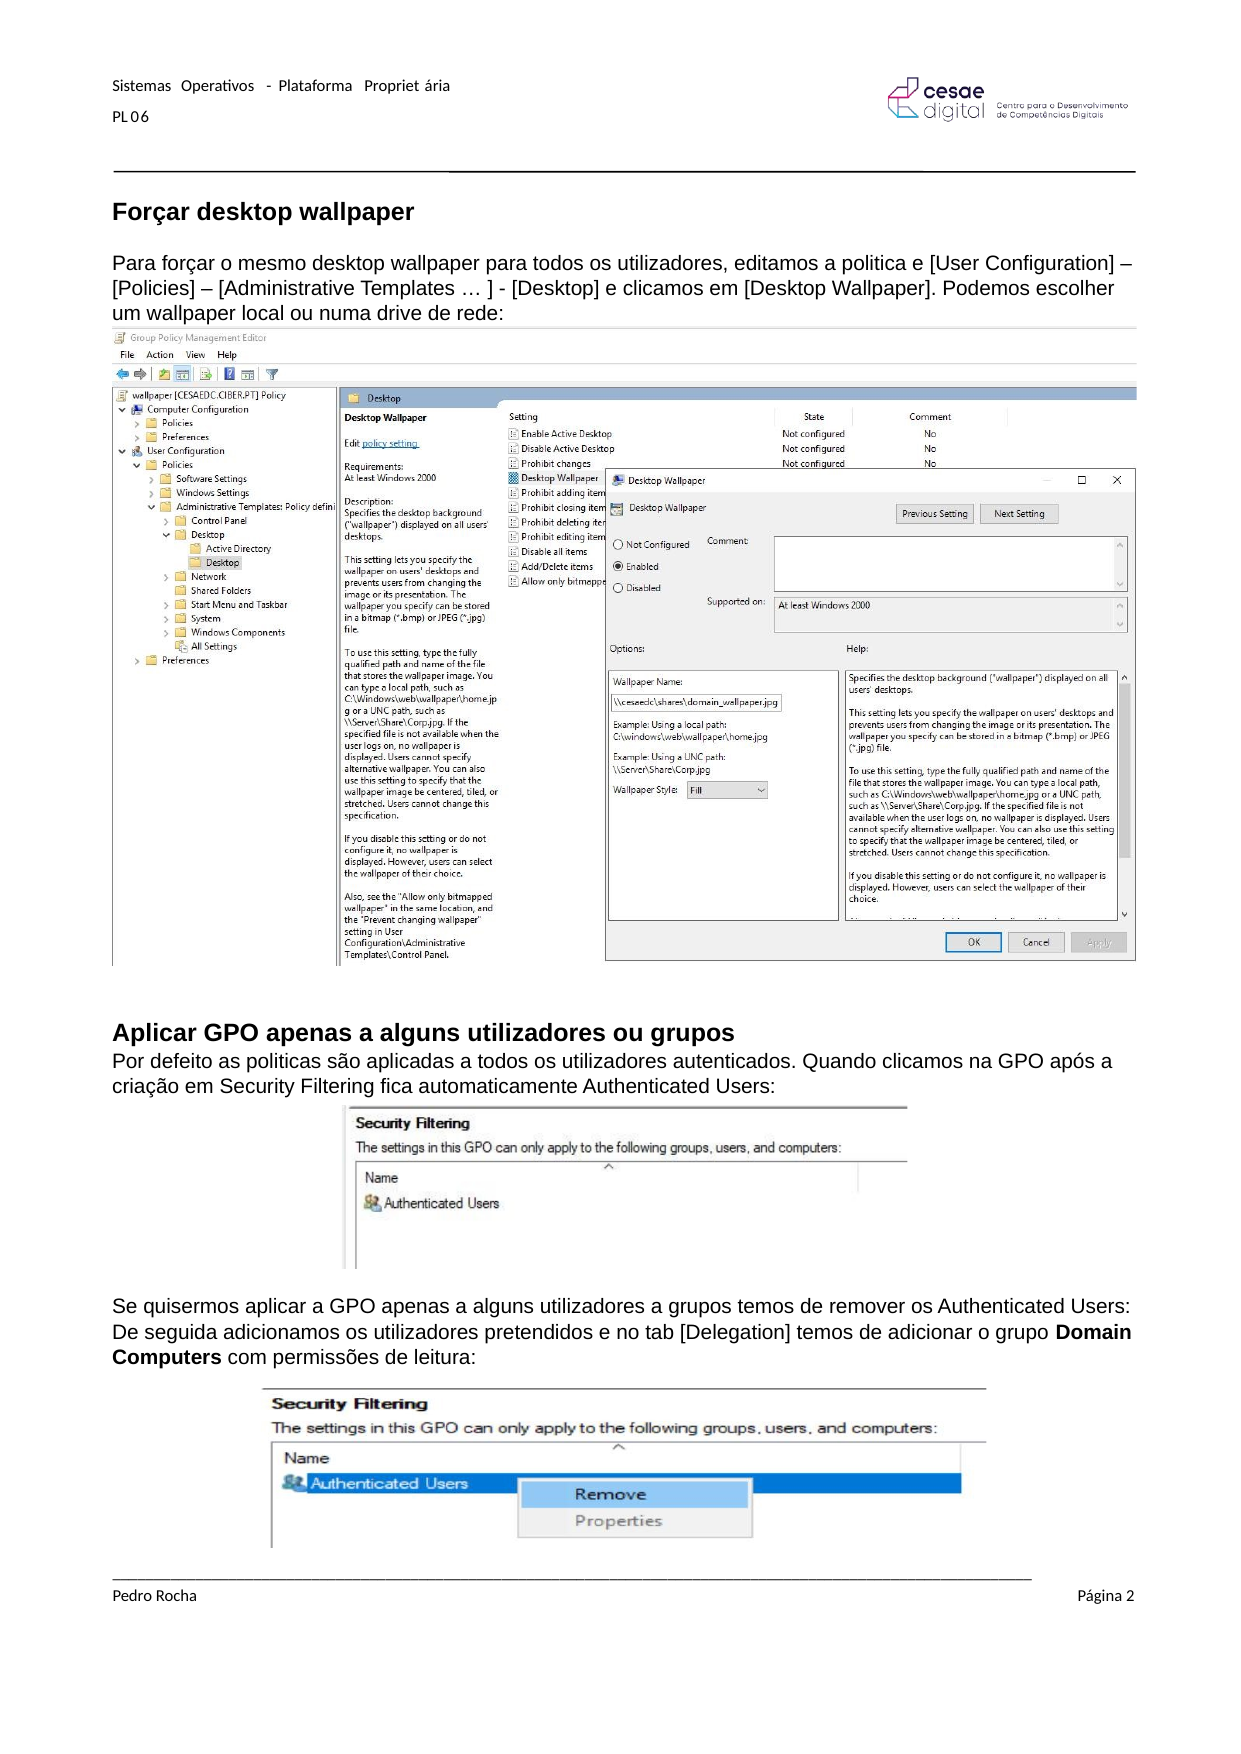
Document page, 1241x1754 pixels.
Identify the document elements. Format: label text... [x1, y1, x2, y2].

text Por defeito as politicas são aplicadas a todos os utilizadores autenticados. Quando clicamos na GPO após a criação em Security Filtering fica automaticamente Authenticated Users: [112, 1048, 1134, 1097]
subtitle Aplicar GPO apenas a alguns utilizadores ou grupos [112, 1018, 1134, 1046]
text Para forçar o mesmo desktop wallpaper para todos os utilizadores, editamos a politica e [User Configuration] – [Policies] – [Administrative Templates … ] - [Desktop] e clicamos em [Desktop Wallpaper]. Podemos escolher um wallpaper local ou numa drive de rede: [112, 251, 1134, 325]
subtitle Forçar desktop wallpaper [112, 197, 1134, 226]
text De seguida adicionamos os utilizadores pretendidos e no tab [Delegation] temos de adicionar o grupo Domain Computers com permissões de leitura: [112, 1319, 1134, 1369]
text Se quisermos aplicar a GPO apenas a alguns utilizadores a grupos temos de remover os Authenticated Users: [112, 1294, 1134, 1318]
